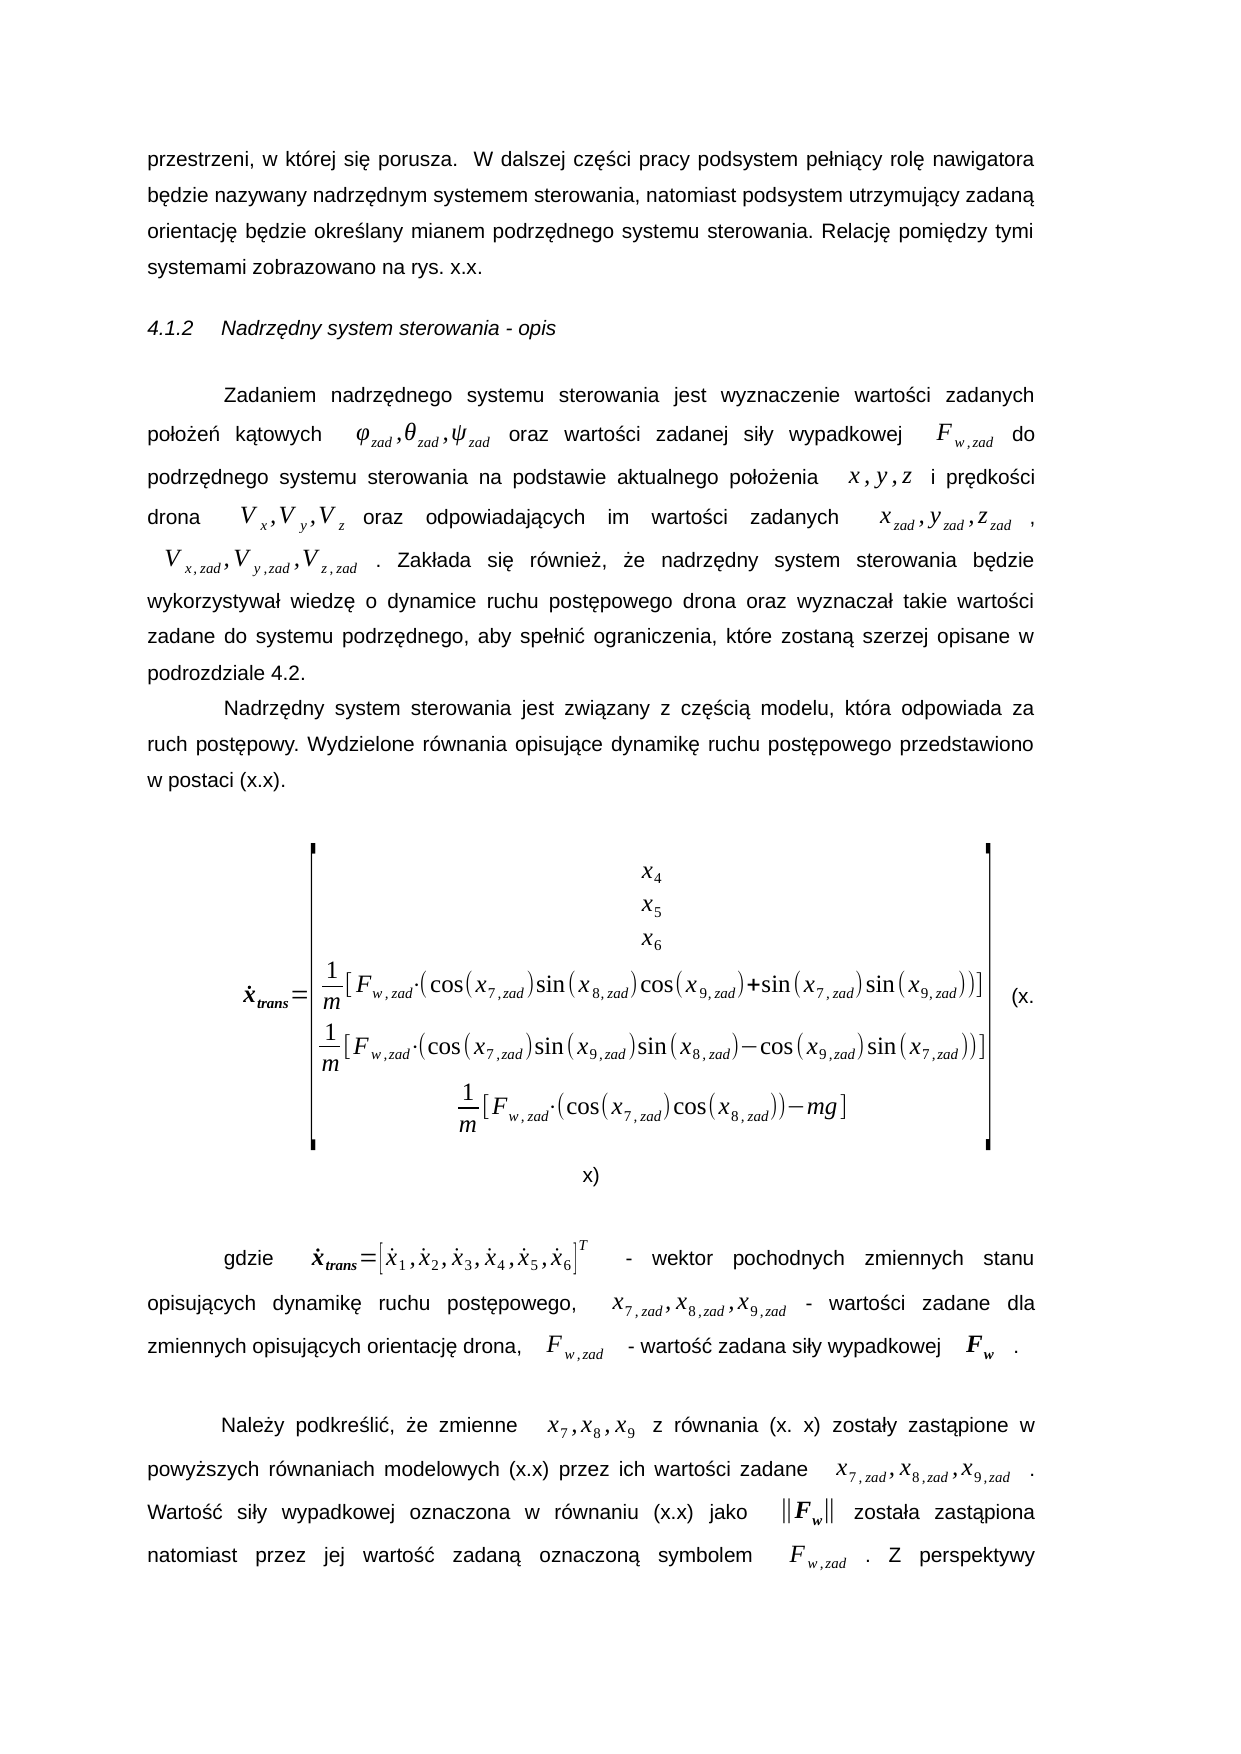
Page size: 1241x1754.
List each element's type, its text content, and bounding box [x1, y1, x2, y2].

text gdzie - wektor pochodnych zmiennych stanu opisujących dynamikę ruchu postępowego, - wartości zadane dla zmiennych opisujących orientację drona, - wartość zadana siły wypadkowej . [147, 1237, 1035, 1362]
text Nadrzędny system sterowania jest związany z częścią modelu, która odpowiada za ruch postępowy. Wydzielone równania opisujące dynamikę ruchu postępowego przedstawiono w postaci (x.x). [147, 696, 1035, 792]
subtitle Nadrzędny system sterowania - opis [147, 316, 1035, 340]
text Zadaniem nadrzędnego systemu sterowania jest wyznaczenie wartości zadanych położeń kątowych oraz wartości zadanej siły wypadkowej do podrzędnego systemu sterowania na podstawie aktualnego położenia i prędkości drona oraz odpowiadających im wartości zadanych , . Zakłada się również, że nadrzędny system sterowania będzie wykorzystywał wiedzę o dynamice ruchu postępowego drona oraz wyznaczał takie wartości zadane do systemu podrzędnego, aby spełnić ograniczenia, które zostaną szerzej opisane w podrozdziale 4.2. [147, 383, 1035, 684]
text Należy podkreślić, że zmienne z równania (x. x) zostały zastąpione w powyższych równaniach modelowych (x.x) przez ich wartości zadane . Wartość siły wypadkowej oznaczona w równaniu (x.x) jako została zastąpiona natomiast przez jej wartość zadaną oznaczoną symbolem . Z perspektywy nadrzędnego systemu sterowania zmienne te można traktować jako zmienne sterujące, natomiast z punktu widzenia systemu podrzędnego pełnią one rolę zmiennych określających trajektorię wartości zadanych. [147, 1410, 1035, 1572]
text Docelowy system sterowania można podzielić na dwa podsystemy. Zadaniem pierwszego podsystemu, powiązanego z częścią dotyczącą ruchu obrotowego, jest utrzymywanie zadanej orientacji ,, oraz zadanej wartości siły wypadkowej . Drugi podsystem ma natomiast pełnić rolę nawigatora, który określa wyżej wymienione wartości zadane do pierwszego podsystemu w celu osiągnięcia pożądanego położenia , , oraz prędkości , , w przestrzeni, w której się porusza. W dalszej części pracy podsystem pełniący rolę nawigatora będzie nazywany nadrzędnym systemem sterowania, natomiast podsystem utrzymujący zadaną orientację będzie określany mianem podrzędnego systemu sterowania. Relację pomiędzy tymi systemami zobrazowano na rys. x.x. [147, 147, 1035, 279]
text (x.x) [147, 842, 1035, 1187]
